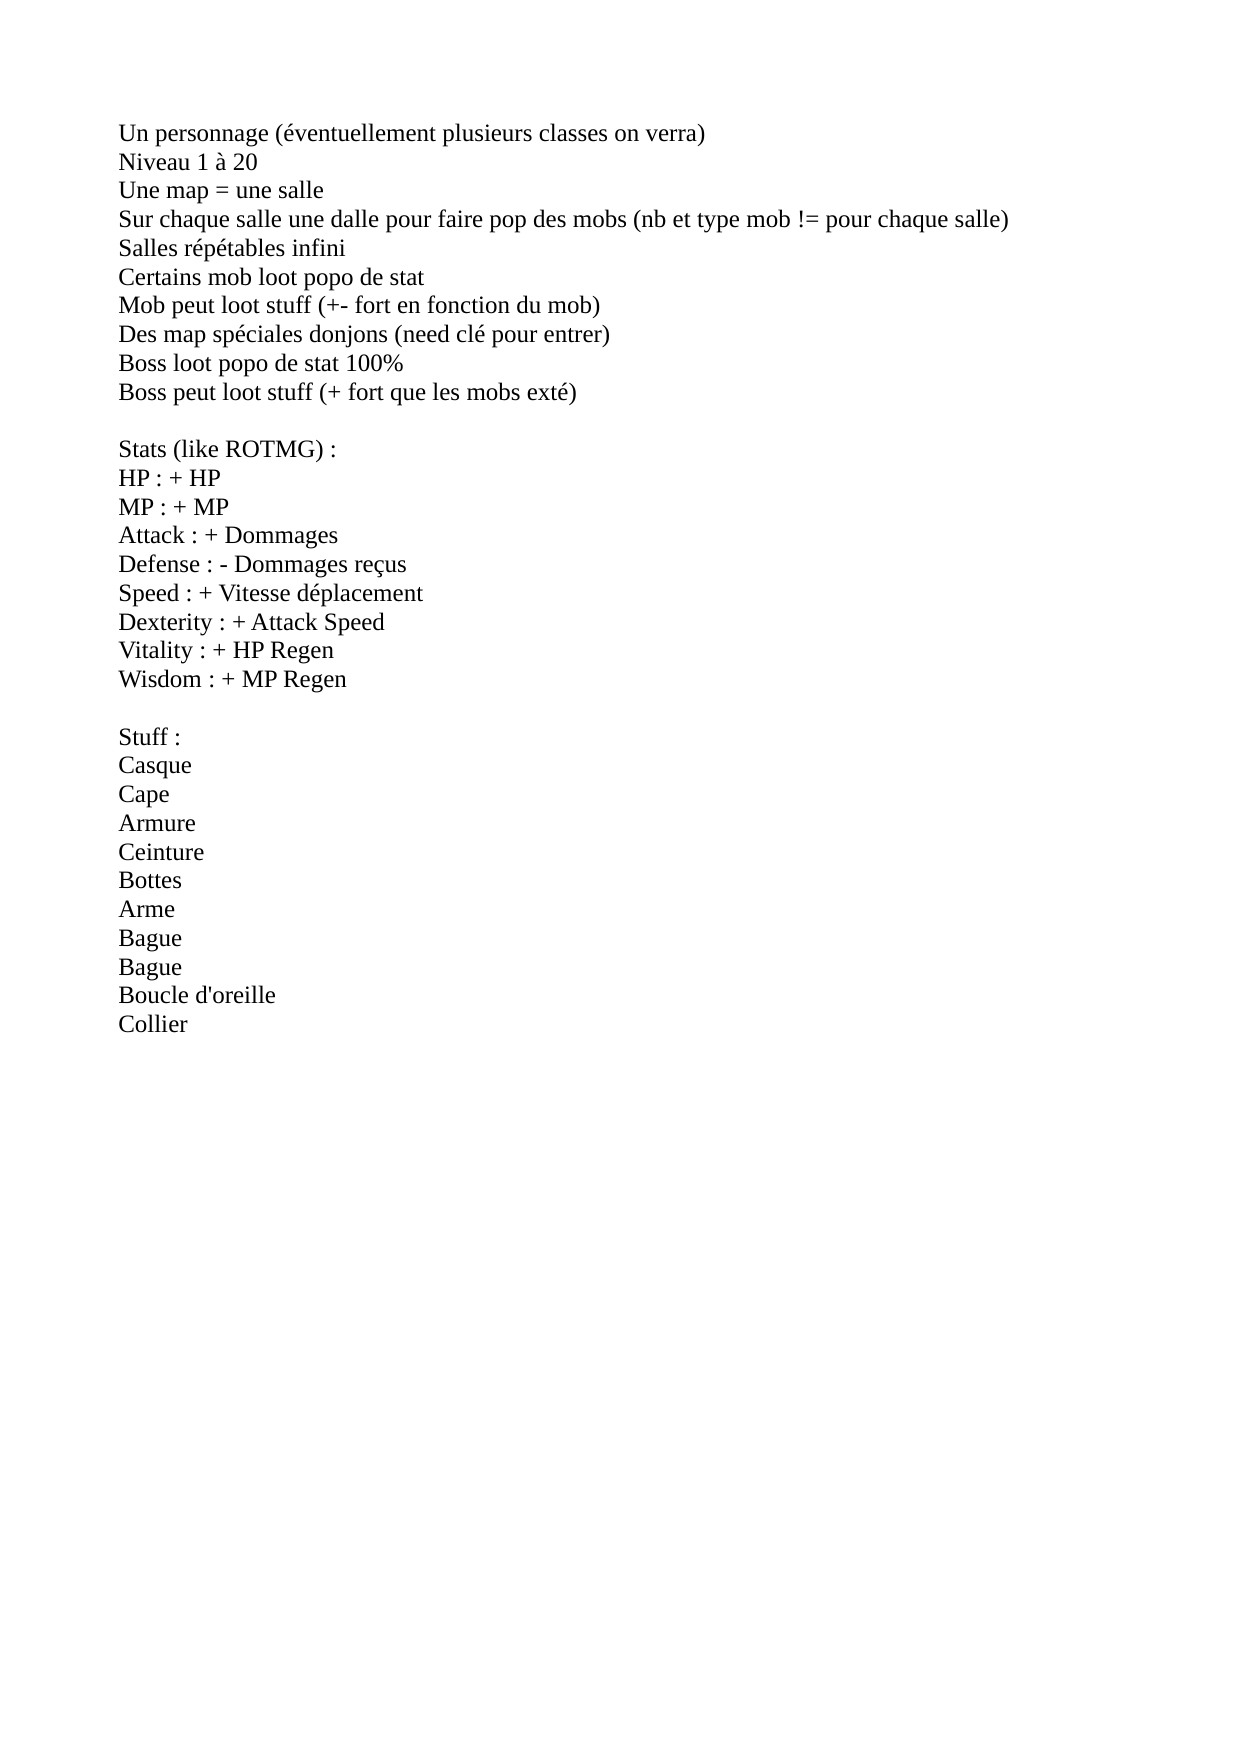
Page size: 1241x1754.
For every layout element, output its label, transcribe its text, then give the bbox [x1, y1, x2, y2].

text Certains mob loot popo de stat [118, 262, 1122, 291]
text Ceinture [118, 837, 1122, 866]
text Salles répétables infini [118, 233, 1122, 262]
text Speed : + Vitesse déplacement [118, 578, 1122, 607]
text Stuff : [118, 722, 1122, 751]
text Bague [118, 952, 1122, 981]
text Wisdom : + MP Regen [118, 664, 1122, 693]
text Niveau 1 à 20 [118, 147, 1122, 176]
text Mob peut loot stuff (+- fort en fonction du mob) [118, 291, 1122, 319]
text Un personnage (éventuellement plusieurs classes on verra) [118, 118, 1122, 147]
text Des map spéciales donjons (need clé pour entrer) [118, 319, 1122, 348]
text Sur chaque salle une dalle pour faire pop des mobs (nb et type mob != pour chaque salle) [118, 204, 1122, 233]
text Casque [118, 751, 1122, 779]
text Boucle d'oreille [118, 981, 1122, 1009]
text Arme [118, 894, 1122, 923]
text Armure [118, 808, 1122, 837]
text Une map = une salle [118, 176, 1122, 204]
text Cape [118, 779, 1122, 808]
text Collier [118, 1009, 1122, 1038]
text Dexterity : + Attack Speed [118, 607, 1122, 636]
text MP : + MP [118, 492, 1122, 521]
text Bottes [118, 866, 1122, 894]
text Stats (like ROTMG) : [118, 434, 1122, 463]
text Boss peut loot stuff (+ fort que les mobs exté) [118, 377, 1122, 406]
text Defense : - Dommages reçus [118, 549, 1122, 578]
text Vitality : + HP Regen [118, 636, 1122, 664]
text HP : + HP [118, 463, 1122, 492]
text Attack : + Dommages [118, 521, 1122, 549]
text Bague [118, 923, 1122, 952]
text Boss loot popo de stat 100% [118, 348, 1122, 377]
